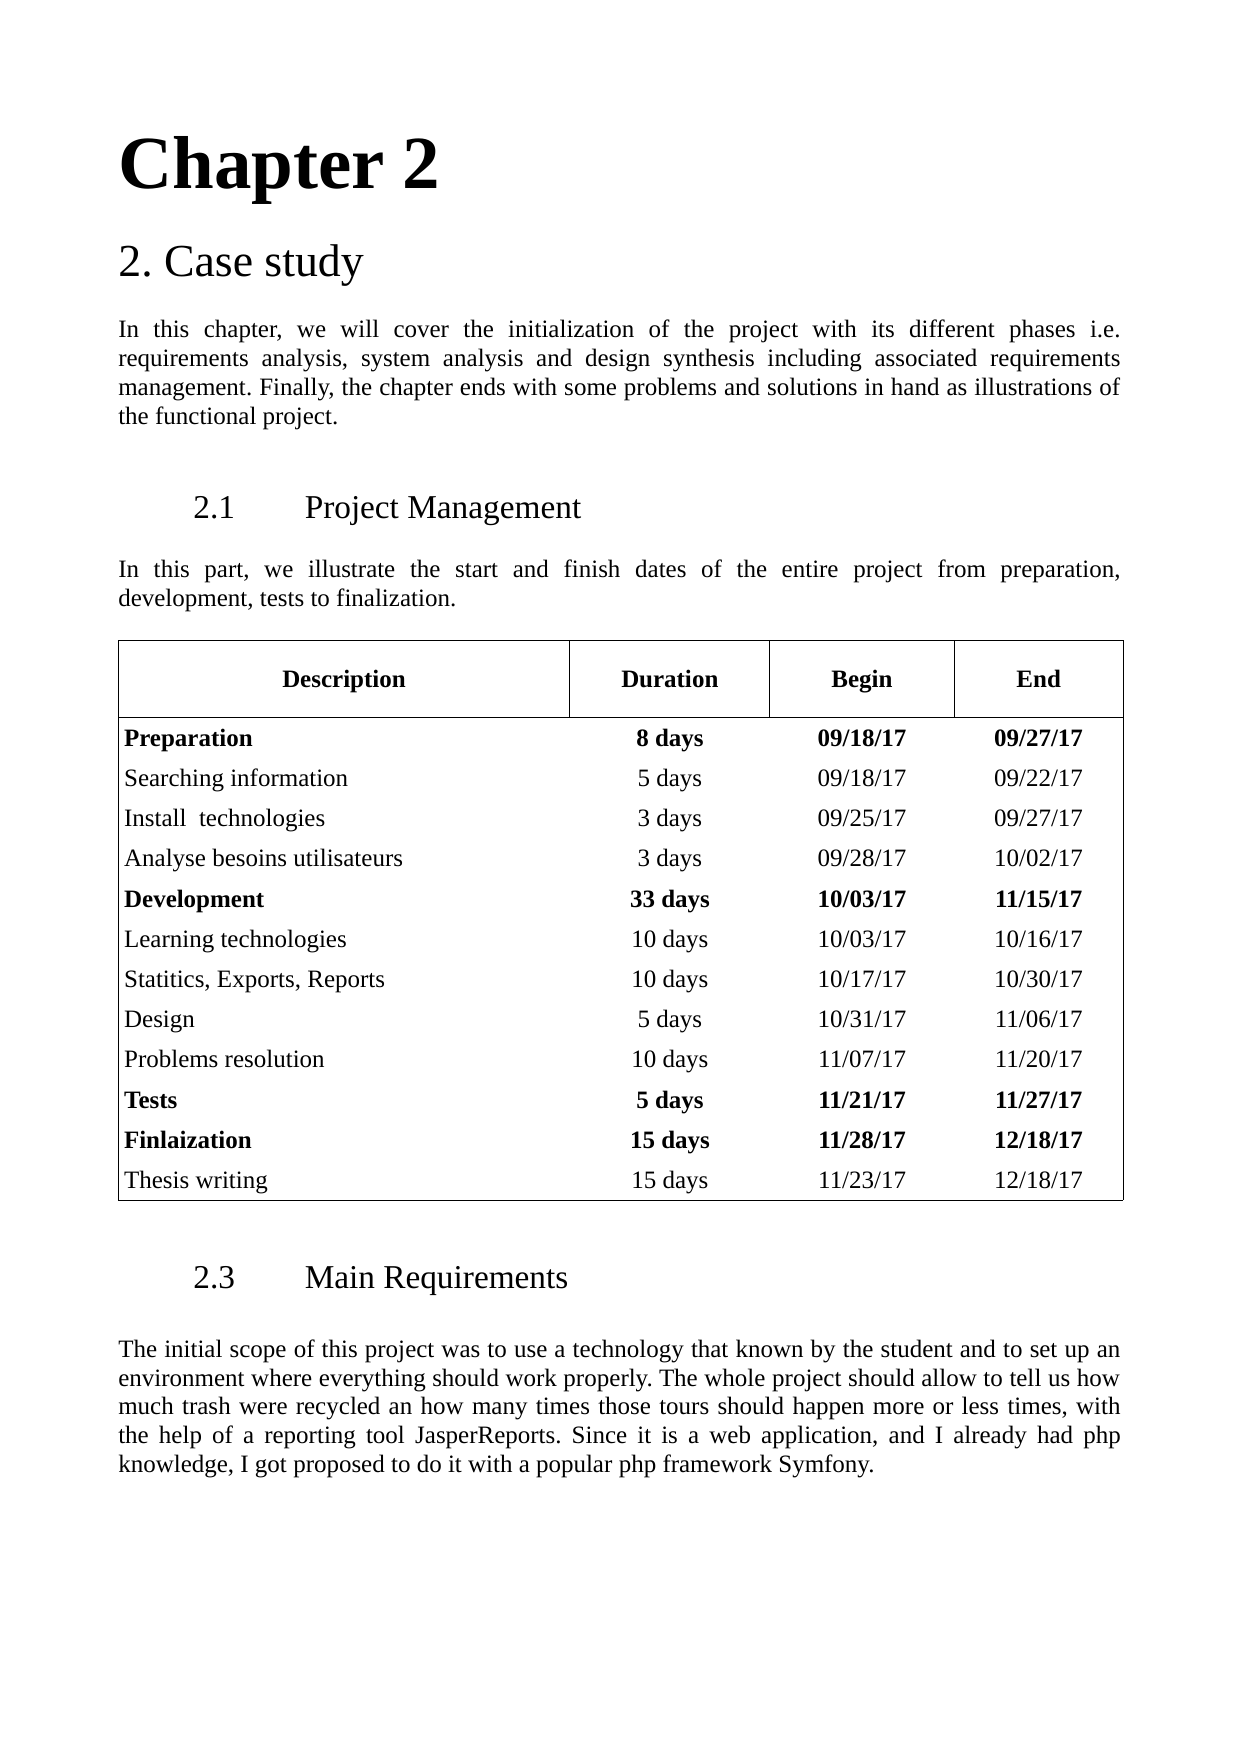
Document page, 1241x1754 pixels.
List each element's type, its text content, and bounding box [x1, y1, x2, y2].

table_cell 18.12.17 [954, 1119, 1123, 1159]
table_cell 07.11.17 [770, 1039, 954, 1079]
text 2. Case study [118, 233, 1122, 286]
table_cell 17.10.17 [770, 958, 954, 998]
table_cell 30.10.17 [954, 958, 1123, 998]
table_cell Design [119, 999, 569, 1039]
table_cell 28.11.17 [770, 1119, 954, 1159]
table_cell 22.09.17 [954, 757, 1123, 797]
table_cell 10 days [570, 918, 769, 958]
table_cell Install technologies [119, 798, 569, 838]
text In this chapter, we will cover the initialization of the project with its different phases i.e. requirements analysis, system analysis and design synthesis including associated requirements management. Finally, the chapter ends with some problems and solutions in hand as illustrations of the functional project. [118, 314, 1122, 429]
table_cell Analyse besoins utilisateurs [119, 838, 569, 878]
table_cell 27.09.17 [954, 798, 1123, 838]
table_cell 27.11.17 [954, 1079, 1123, 1119]
table_cell 18.09.17 [770, 757, 954, 797]
table_cell 33 days [570, 878, 769, 918]
table_cell 18.09.17 [770, 718, 954, 757]
table_cell Tests [119, 1079, 569, 1119]
table_cell 03.10.17 [770, 878, 954, 918]
table_cell Searching information [119, 757, 569, 797]
table_cell 23.11.17 [770, 1159, 954, 1199]
table_cell 15.11.17 [954, 878, 1123, 918]
table_header Description [119, 641, 569, 717]
table_cell 25.09.17 [770, 798, 954, 838]
table_cell 3 days [570, 838, 769, 878]
list Project Management [193, 487, 1122, 525]
table_cell Statitics, Exports, Reports [119, 958, 569, 998]
table_cell 18.12.17 [954, 1159, 1123, 1199]
table_header End [955, 641, 1123, 717]
text Chapter 2 [118, 118, 1122, 204]
table_cell 5 days [570, 757, 769, 797]
table_cell 20.11.17 [954, 1039, 1123, 1079]
table_cell 03.10.17 [770, 918, 954, 958]
table_cell 10 days [570, 1039, 769, 1079]
table_cell 5 days [570, 999, 769, 1039]
table_cell 06.11.17 [954, 999, 1123, 1039]
table_cell 16.10.17 [954, 918, 1123, 958]
table_cell 8 days [570, 718, 769, 757]
text The initial scope of this project was to use a technology that known by the student and to set up an environment where everything should work properly. The whole project should allow to tell us how much trash were recycled an how many times those tours should happen more or less times, with the help of a reporting tool JasperReports. Since it is a web application, and I already had php knowledge, I got proposed to do it with a popular php framework Symfony. [118, 1334, 1122, 1478]
table_cell Preparation [119, 718, 569, 757]
table_cell 15 days [570, 1119, 769, 1159]
table_cell Learning technologies [119, 918, 569, 958]
table_cell Problems resolution [119, 1039, 569, 1079]
table_cell Development [119, 878, 569, 918]
table_cell 02.10.17 [954, 838, 1123, 878]
table_cell 15 days [570, 1159, 769, 1199]
table_header Begin [770, 641, 954, 717]
table_cell Thesis writing [119, 1159, 569, 1199]
table_cell 28.09.17 [770, 838, 954, 878]
list Main Requirements [193, 1257, 1122, 1296]
table_cell 31.10.17 [770, 999, 954, 1039]
table_cell 5 days [570, 1079, 769, 1119]
text In this part, we illustrate the start and finish dates of the entire project from preparation, development, tests to finalization. [118, 554, 1122, 612]
table_header Duration [570, 641, 769, 717]
table_cell 3 days [570, 798, 769, 838]
table_cell 10 days [570, 958, 769, 998]
table_cell 27.09.17 [954, 718, 1123, 757]
table_cell Finlaization [119, 1119, 569, 1159]
table_cell 21.11.17 [770, 1079, 954, 1119]
